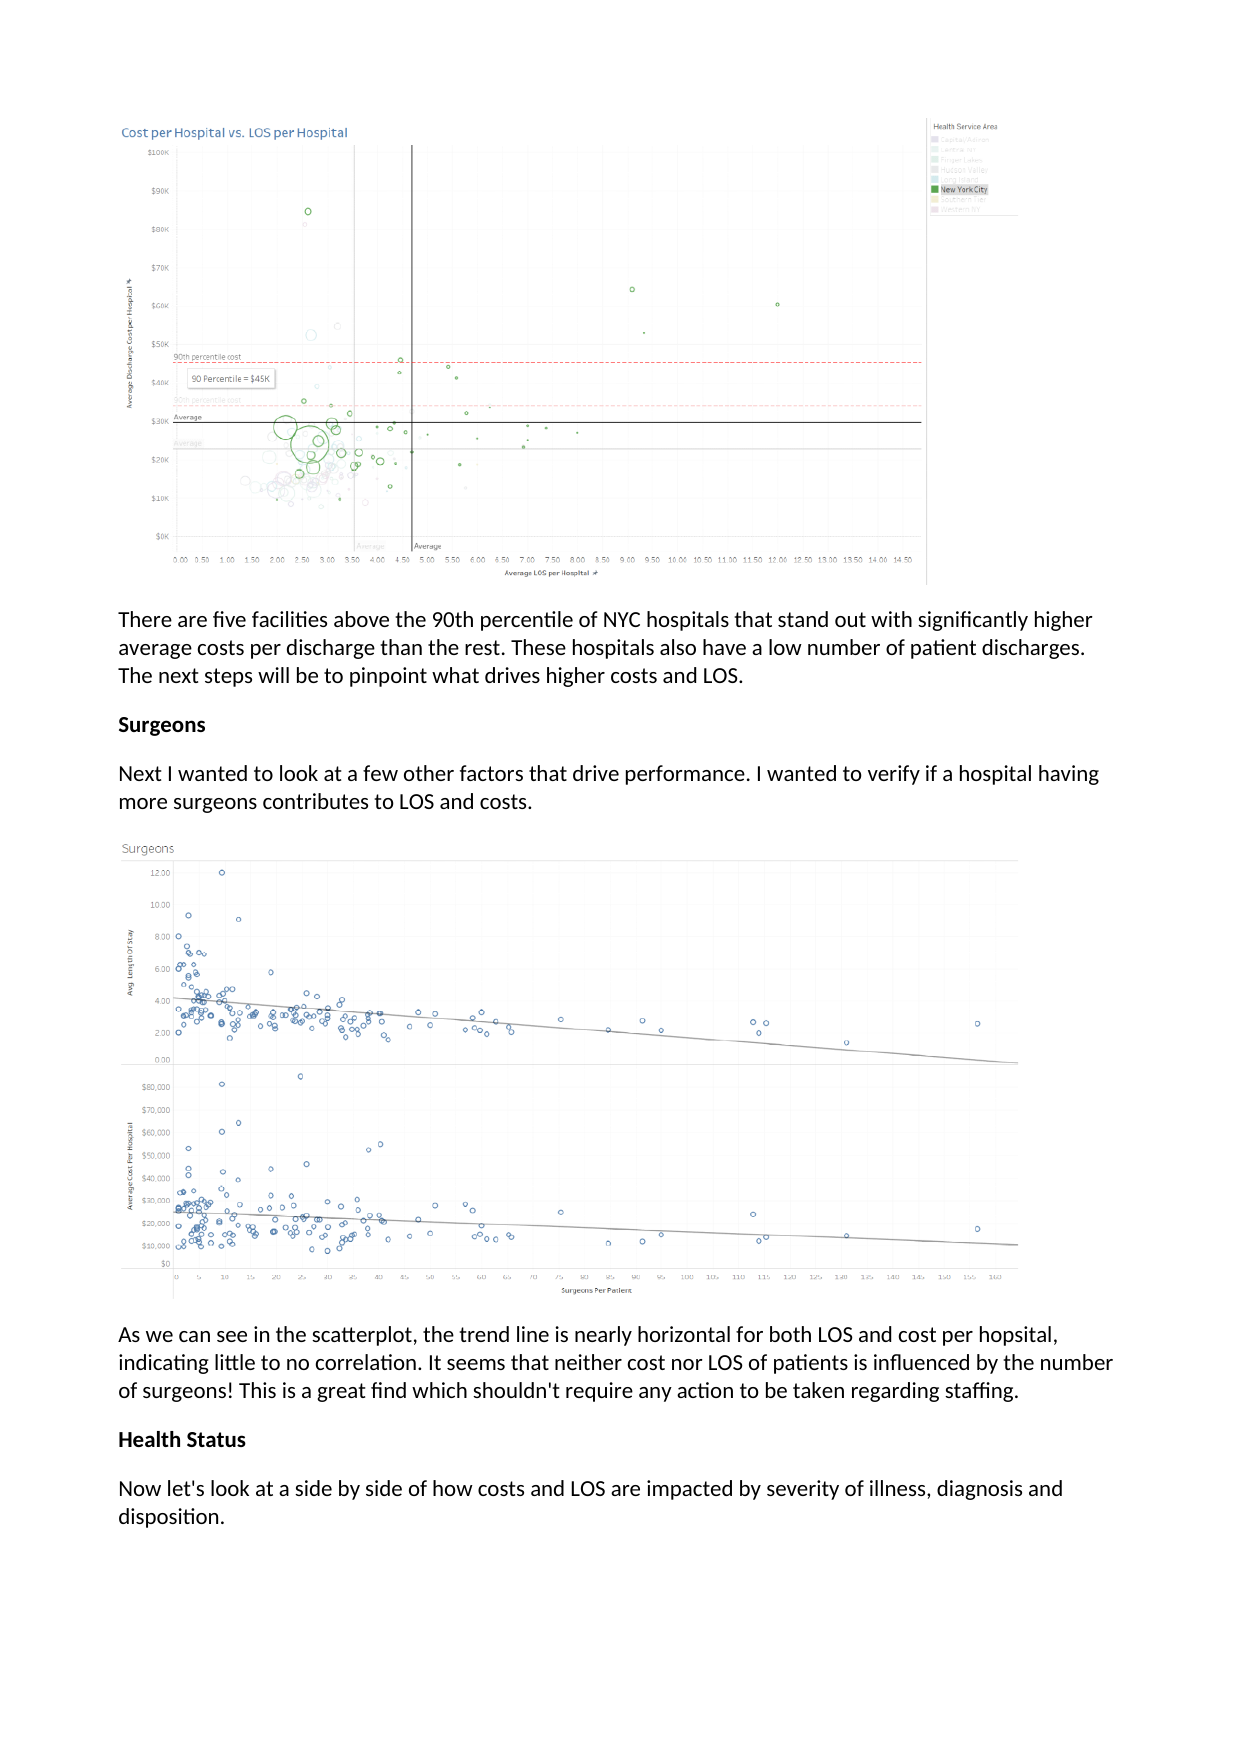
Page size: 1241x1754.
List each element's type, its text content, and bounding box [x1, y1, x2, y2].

text Now let's look at a side by side of how costs and LOS are impacted by severity of illness, diagnosis and disposition. [118, 1474, 1122, 1530]
text There are five facilities above the 90th percentile of NYC hospitals that stand out with significantly higher average costs per discharge than the rest. These hospitals also have a low number of patient discharges. The next steps will be to pinpoint what drives higher costs and LOS. [118, 605, 1122, 689]
text As we can see in the scatterplot, the trend line is nearly horizontal for both LOS and cost per hopsital, indicating little to no correlation. It seems that neither cost nor LOS of patients is influenced by the number of surgeons! This is a great find which shouldn't require any action to be taken regarding staffing. [118, 1320, 1122, 1404]
text Next I wanted to look at a few other factors that drive performance. I wanted to verify if a hospital having more surgeons contributes to LOS and costs. [118, 759, 1122, 815]
text Health Status [118, 1425, 1122, 1453]
text Surgeons [118, 710, 1122, 738]
